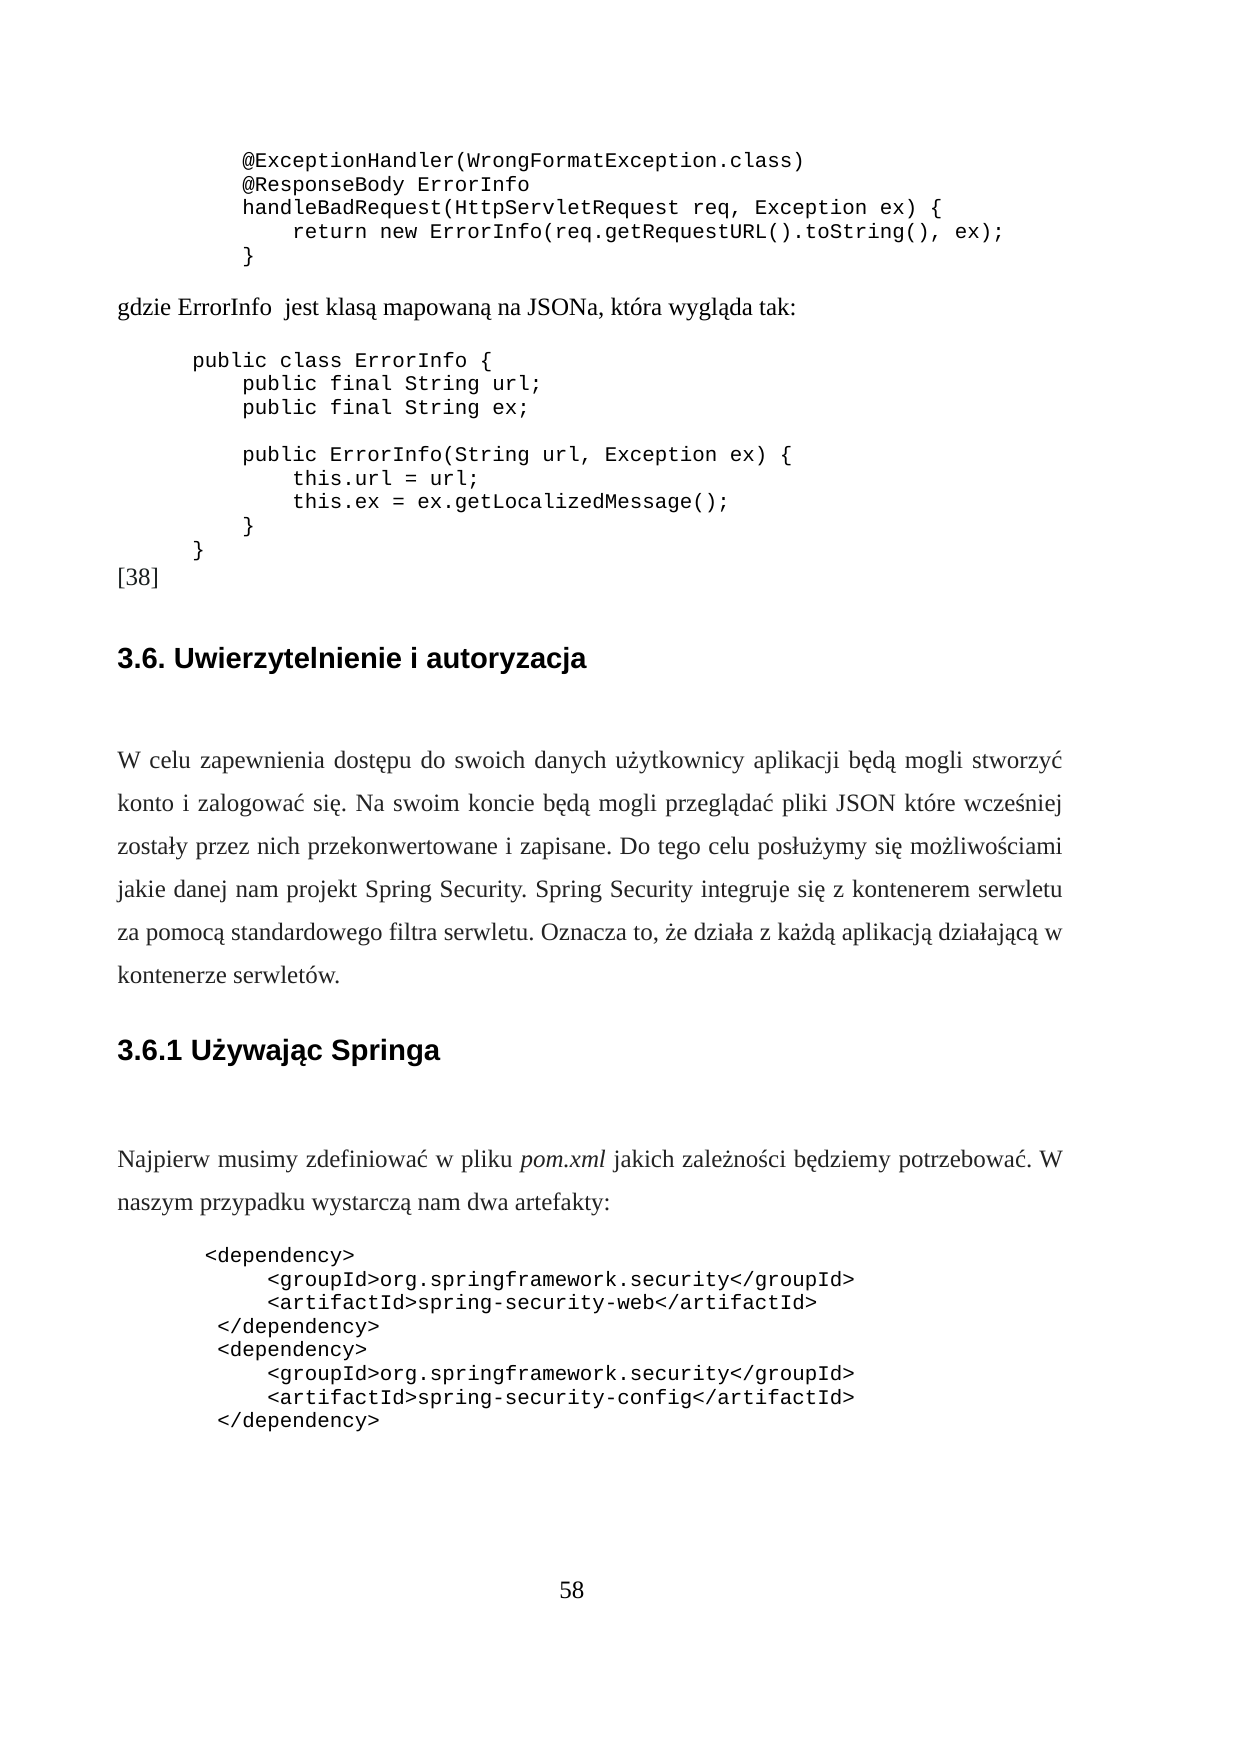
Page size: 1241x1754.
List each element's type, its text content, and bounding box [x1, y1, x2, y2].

text } [192, 244, 1063, 268]
text this.url = url; [192, 468, 1063, 491]
text public class ErrorInfo { [192, 349, 1063, 373]
text <groupId>org.springframework.security</groupId> [117, 1268, 1063, 1292]
text handleBadRequest(HttpServletRequest req, Exception ex) { [192, 197, 1063, 221]
text W celu zapewnienia dostępu do swoich danych użytkownicy aplikacji będą mogli stworzyć konto i zalogować się. Na swoim koncie będą mogli przeglądać pliki JSON które wcześniej zostały przez nich przekonwertowane i zapisane. Do tego celu posłużymy się możliwościami jakie danej nam projekt Spring Security. Spring Security integruje się z kontenerem serwletu za pomocą standardowego filtra serwletu. Oznacza to, że działa z każdą aplikacją działającą w kontenerze serwletów. [117, 745, 1063, 989]
text public ErrorInfo(String url, Exception ex) { [192, 444, 1063, 468]
text @ResponseBody ErrorInfo [192, 174, 1063, 197]
text <artifactId>spring-security-config</artifactId> [117, 1387, 1063, 1410]
text <artifactId>spring-security-web</artifactId> [117, 1292, 1063, 1316]
text this.ex = ex.getLocalizedMessage(); [192, 491, 1063, 515]
text </dependency> [117, 1316, 1063, 1339]
text } [192, 515, 1063, 539]
text gdzie ErrorInfo jest klasą mapowaną na JSONa, która wygląda tak: [117, 292, 1063, 321]
text @ExceptionHandler(WrongFormatException.class) [192, 150, 1063, 174]
text Najpierw musimy zdefiniować w pliku pom.xml jakich zależności będziemy potrzebować. W naszym przypadku wystarczą nam dwa artefakty: [117, 1144, 1063, 1216]
text <dependency> [117, 1245, 1063, 1268]
text <dependency> [117, 1339, 1063, 1363]
text return new ErrorInfo(req.getRequestURL().toString(), ex); [192, 221, 1063, 244]
text public final String ex; [192, 397, 1063, 421]
text <groupId>org.springframework.security</groupId> [117, 1363, 1063, 1387]
text } [192, 539, 1063, 562]
text </dependency> [117, 1410, 1063, 1434]
subtitle 3.6. Uwierzytelnienie i autoryzacja [117, 641, 1063, 674]
text public final String url; [192, 373, 1063, 397]
subtitle 3.6.1 Używając Springa [117, 1033, 1063, 1066]
text [38] [117, 562, 1063, 591]
